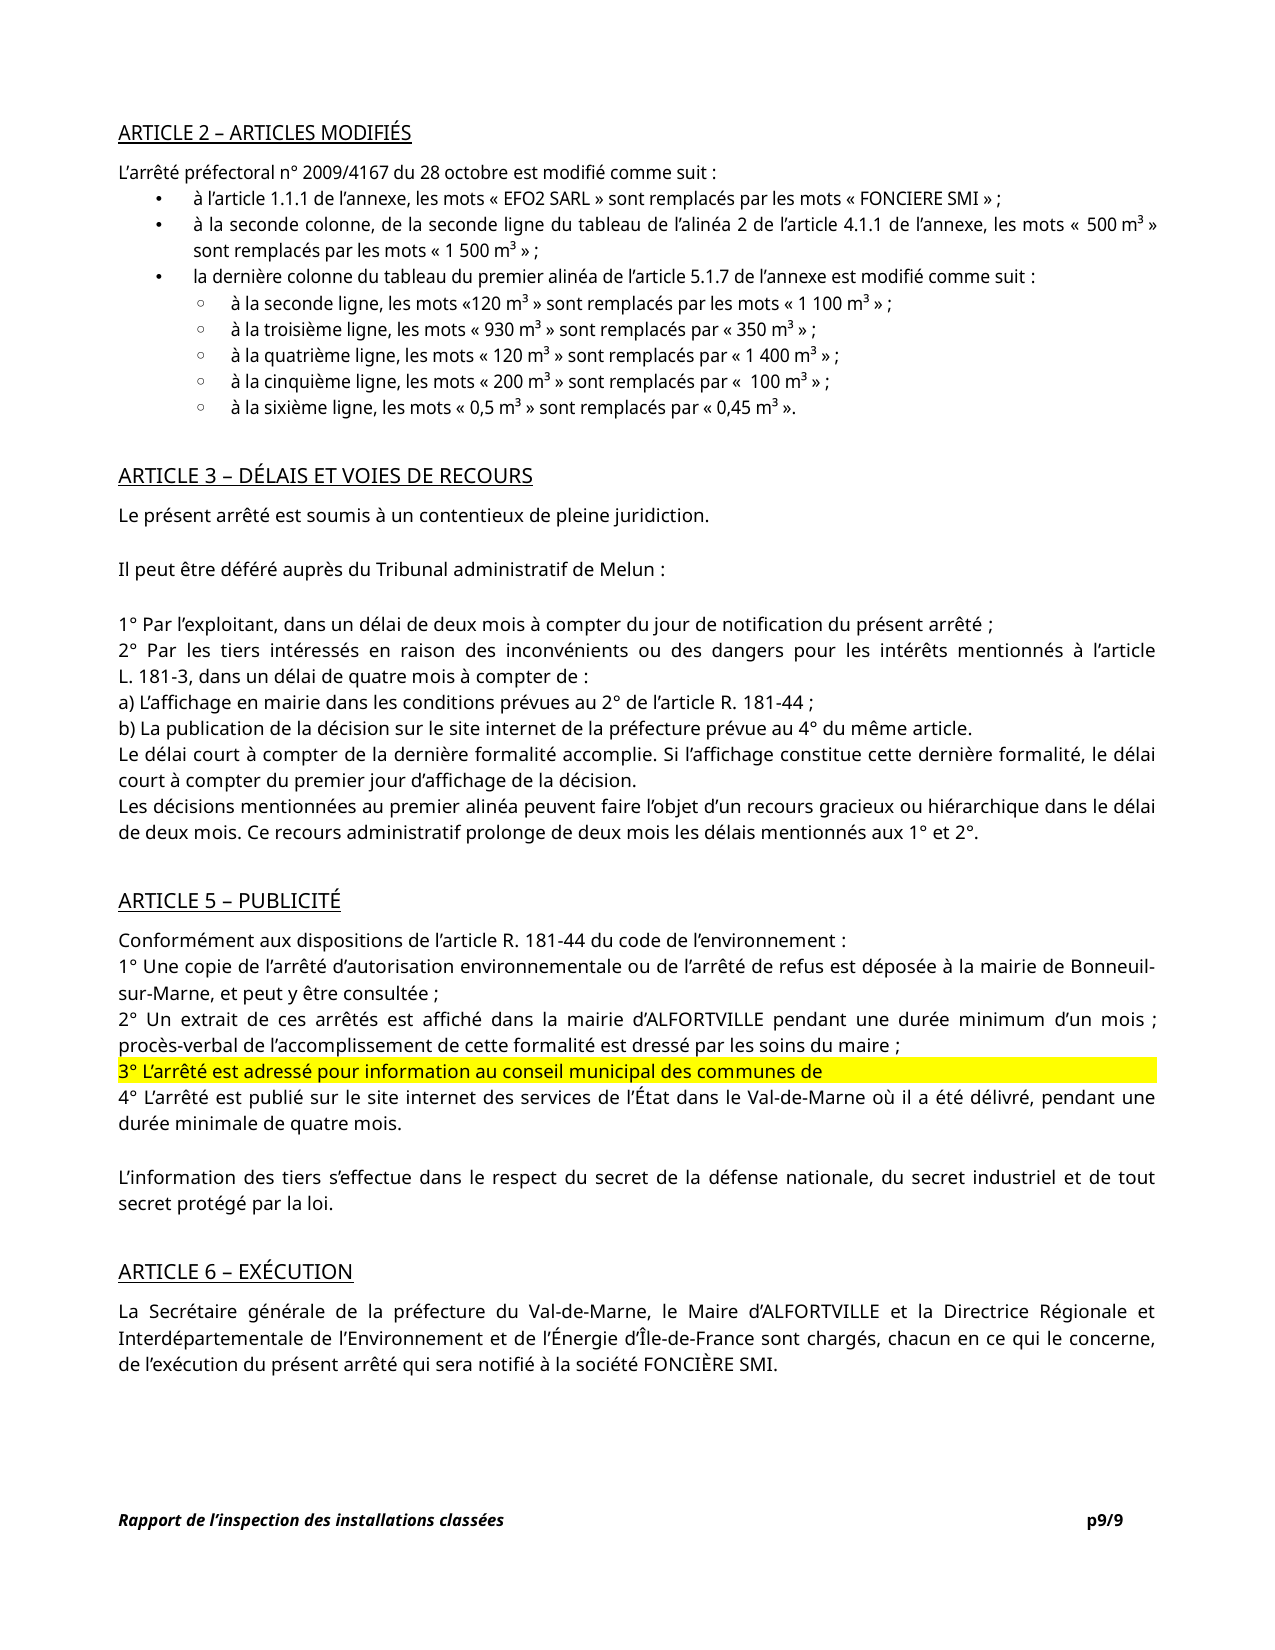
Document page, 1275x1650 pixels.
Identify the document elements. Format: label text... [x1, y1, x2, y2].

text 2° Par les tiers intéressés en raison des inconvénients ou des dangers pour les intérêts mentionnés à l’article L. 181‑3, dans un délai de quatre mois à compter de : [118, 637, 1157, 689]
list à l’article 1.1.1 de l’annexe, les mots « EFO2 SARL » sont remplacés par les mots « FONCIERE SMI » ; [156, 185, 1157, 211]
text 3° L’arrêté est adressé pour information au conseil municipal des communes de [118, 1057, 1157, 1083]
subtitle ARTICLE 2 – ARTICLES MODIFIÉS [118, 118, 1157, 147]
text Les décisions mentionnées au premier alinéa peuvent faire l’objet d’un recours gracieux ou hiérarchique dans le délai de deux mois. Ce recours administratif prolonge de deux mois les délais mentionnés aux 1° et 2°. [118, 793, 1157, 845]
text Le délai court à compter de la dernière formalité accomplie. Si l’affichage constitue cette dernière formalité, le délai court à compter du premier jour d’affichage de la décision. [118, 741, 1157, 793]
text 1° Par l’exploitant, dans un délai de deux mois à compter du jour de notification du présent arrêté ; [118, 611, 1157, 637]
text b) La publication de la décision sur le site internet de la préfecture prévue au 4° du même article. [118, 715, 1157, 741]
text 1° Une copie de l’arrêté d’autorisation environnementale ou de l’arrêté de refus est déposée à la mairie de Bonneuil-sur-Marne, et peut y être consultée ; [118, 953, 1157, 1005]
subtitle ARTICLE 6 – EXÉCUTION [118, 1257, 1157, 1286]
list à la troisième ligne, les mots « 930 m³ » sont remplacés par « 350 m³ » ; [193, 315, 1157, 341]
subtitle ARTICLE 5 – PUBLICITÉ [118, 886, 1157, 915]
list à la seconde ligne, les mots «120 m³ » sont remplacés par les mots « 1 100 m³ » ; [193, 289, 1157, 315]
list à la quatrième ligne, les mots « 120 m³ » sont remplacés par « 1 400 m³ » ; [193, 341, 1157, 367]
text a) L’affichage en mairie dans les conditions prévues au 2° de l’article R. 181-44 ; [118, 689, 1157, 715]
subtitle ARTICLE 3 – DÉLAIS ET VOIES DE RECOURS [118, 461, 1157, 489]
list à la sixième ligne, les mots « 0,5 m³ » sont remplacés par « 0,45 m³ ». [193, 393, 1157, 419]
text 4° L’arrêté est publié sur le site internet des services de l’État dans le Val-de-Marne où il a été délivré, pendant une durée minimale de quatre mois. [118, 1083, 1157, 1136]
list à la cinquième ligne, les mots « 200 m³ » sont remplacés par « 100 m³ » ; [193, 367, 1157, 393]
text Il peut être déféré auprès du Tribunal administratif de Melun : [118, 556, 1157, 582]
list la dernière colonne du tableau du premier alinéa de l’article 5.1.7 de l’annexe est modifié comme suit : [156, 263, 1157, 289]
text L’information des tiers s’effectue dans le respect du secret de la défense nationale, du secret industriel et de tout secret protégé par la loi. [118, 1164, 1157, 1216]
text Le présent arrêté est soumis à un contentieux de pleine juridiction. [118, 502, 1157, 528]
text La Secrétaire générale de la préfecture du Val-de-Marne, le Maire d’ALFORTVILLE et la Directrice Régionale et Interdépartementale de l’Environnement et de l’Énergie d’Île-de-France sont chargés, chacun en ce qui le concerne, de l’exécution du présent arrêté qui sera notifié à la société FONCIÈRE SMI. [118, 1298, 1157, 1376]
text L’arrêté préfectoral n° 2009/4167 du 28 octobre est modifié comme suit : [118, 159, 1157, 185]
text Conformément aux dispositions de l’article R. 181-44 du code de l’environnement : [118, 927, 1157, 953]
text 2° Un extrait de ces arrêtés est affiché dans la mairie d’ALFORTVILLE pendant une durée minimum d’un mois ; procès-verbal de l’accomplissement de cette formalité est dressé par les soins du maire ; [118, 1005, 1157, 1057]
list à la seconde colonne, de la seconde ligne du tableau de l’alinéa 2 de l’article 4.1.1 de l’annexe, les mots « 500 m³ » sont remplacés par les mots « 1 500 m³ » ; [156, 211, 1157, 263]
